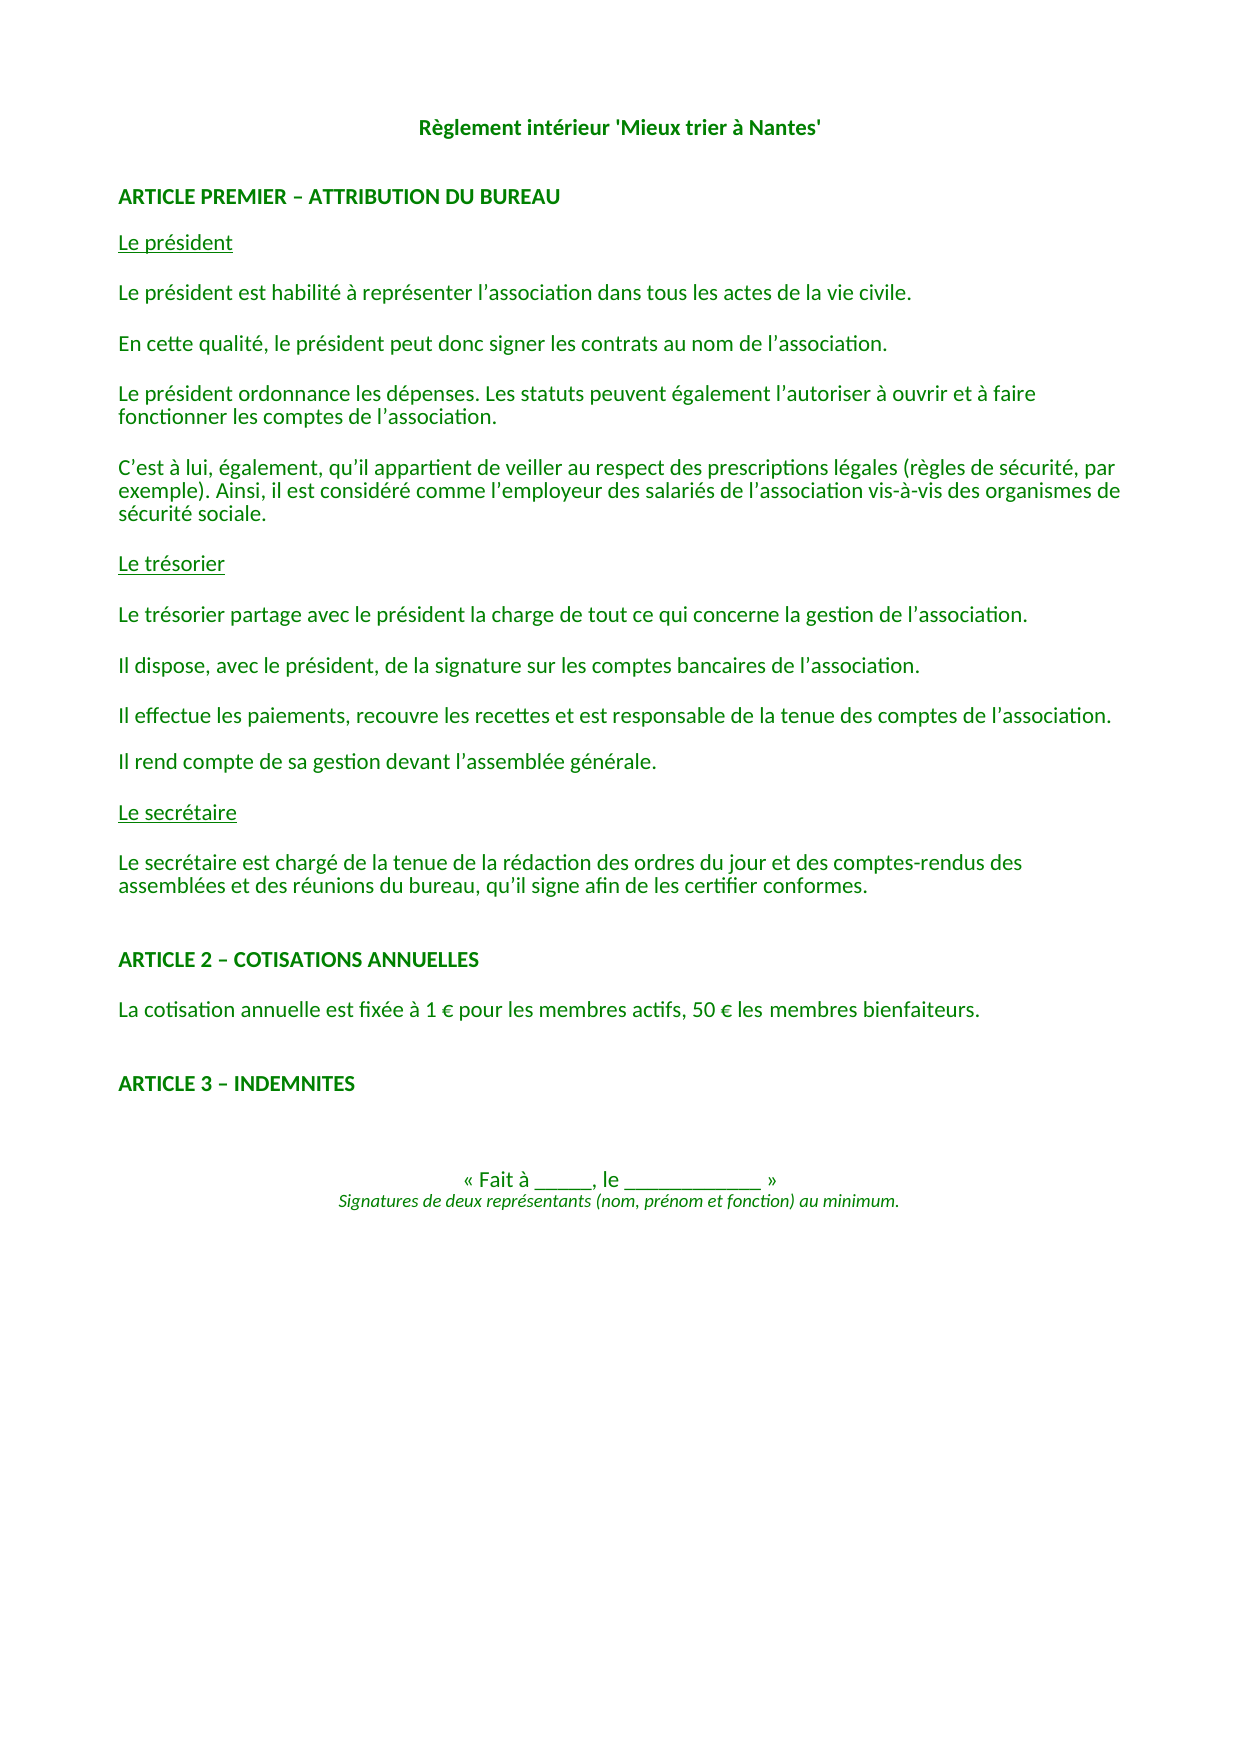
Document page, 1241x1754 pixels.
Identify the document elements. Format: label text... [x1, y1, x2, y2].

text Règlement intérieur 'Mieux trier à Nantes' [118, 118, 1122, 141]
text Signatures de deux représentants (nom, prénom et fonction) au minimum. [118, 1193, 1122, 1212]
text Il rend compte de sa gestion devant l’assemblée générale. [118, 752, 1122, 775]
text Le secrétaire [118, 803, 1122, 826]
text « Fait à _____, le ____________ » [118, 1171, 1122, 1193]
text Le secrétaire est chargé de la tenue de la rédaction des ordres du jour et des comptes-rendus des assemblées et des réunions du bureau, qu’il signe afin de les certifier conformes. [118, 853, 1122, 950]
text Le trésorier partage avec le président la charge de tout ce qui concerne la gestion de l’association. [118, 605, 1122, 628]
text ARTICLE PREMIER – ATTRIBUTION DU BUREAU Le président [118, 187, 1122, 256]
text Le président est habilité à représenter l’association dans tous les actes de la vie civile. [118, 283, 1122, 306]
text En cette qualité, le président peut donc signer les contrats au nom de l’association. [118, 334, 1122, 357]
text La cotisation annuelle est fixée à 1 € pour les membres actifs, 50 € les membres bienfaiteurs. [118, 1001, 1122, 1023]
text ARTICLE 2 – COTISATIONS ANNUELLES [118, 950, 1122, 973]
text ARTICLE 3 – INDEMNITES [118, 1074, 1122, 1097]
text C’est à lui, également, qu’il appartient de veiller au respect des prescriptions légales (règles de sécurité, par exemple). Ainsi, il est considéré comme l’employeur des salariés de l’association vis-à-vis des organismes de sécurité sociale. [118, 458, 1122, 527]
text Le trésorier [118, 554, 1122, 577]
text Le président ordonnance les dépenses. Les statuts peuvent également l’autoriser à ouvrir et à faire fonctionner les comptes de l’association. [118, 384, 1122, 430]
text Il effectue les paiements, recouvre les recettes et est responsable de la tenue des comptes de l’association. [118, 706, 1122, 729]
text Il dispose, avec le président, de la signature sur les comptes bancaires de l’association. [118, 656, 1122, 679]
